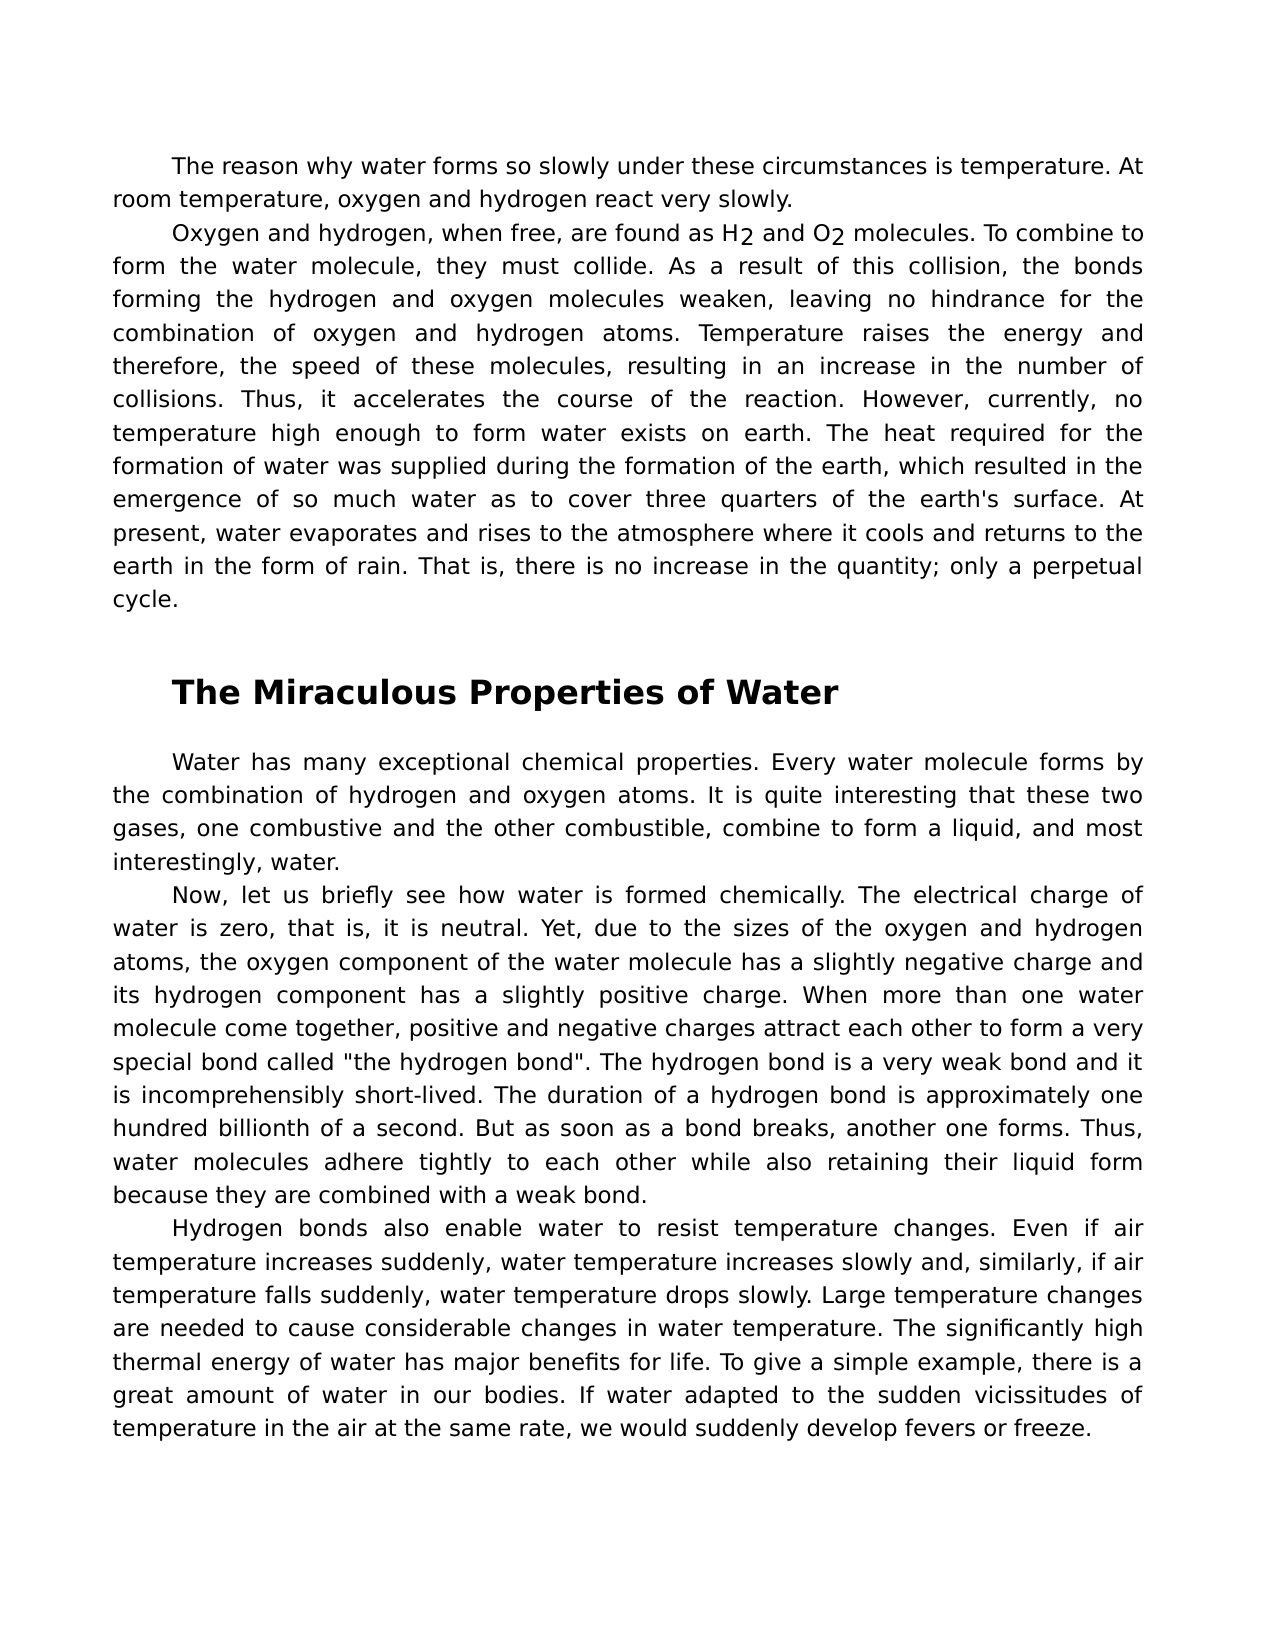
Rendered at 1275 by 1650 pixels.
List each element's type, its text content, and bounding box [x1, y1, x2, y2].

text The reason why water forms so slowly under these circumstances is temperature. At room temperature, oxygen and hydrogen react very slowly. [112, 148, 1145, 214]
text Now, let us briefly see how water is formed chemically. The electrical charge of water is zero, that is, it is neutral. Yet, due to the sizes of the oxygen and hydrogen atoms, the oxygen component of the water molecule has a slightly negative charge and its hydrogen component has a slightly positive charge. When more than one water molecule come together, positive and negative charges attract each other to form a very special bond called "the hydrogen bond". The hydrogen bond is a very weak bond and it is incomprehensibly short-lived. The duration of a hydrogen bond is approximately one hundred billionth of a second. But as soon as a bond breaks, another one forms. Thus, water molecules adhere tightly to each other while also retaining their liquid form because they are combined with a weak bond. [112, 877, 1145, 1210]
text The Miraculous Properties of Water [112, 681, 1145, 710]
text Oxygen and hydrogen, when free, are found as H2 and O2 molecules. To combine to form the water molecule, they must collide. As a result of this collision, the bonds forming the hydrogen and oxygen molecules weaken, leaving no hindrance for the combination of oxygen and hydrogen atoms. Temperature raises the energy and therefore, the speed of these molecules, resulting in an increase in the number of collisions. Thus, it accelerates the course of the reaction. However, currently, no temperature high enough to form water exists on earth. The heat required for the formation of water was supplied during the formation of the earth, which resulted in the emergence of so much water as to cover three quarters of the earth's surface. At present, water evaporates and rises to the atmosphere where it cools and returns to the earth in the form of rain. That is, there is no increase in the quantity; only a perpetual cycle. [112, 214, 1145, 614]
text Water has many exceptional chemical properties. Every water molecule forms by the combination of hydrogen and oxygen atoms. It is quite interesting that these two gases, one combustive and the other combustible, combine to form a liquid, and most interestingly, water. [112, 743, 1145, 877]
text Hydrogen bonds also enable water to resist temperature changes. Even if air temperature increases suddenly, water temperature increases slowly and, similarly, if air temperature falls suddenly, water temperature drops slowly. Large temperature changes are needed to cause considerable changes in water temperature. The significantly high thermal energy of water has major benefits for life. To give a simple example, there is a great amount of water in our bodies. If water adapted to the sudden vicissitudes of temperature in the air at the same rate, we would suddenly develop fevers or freeze. [112, 1210, 1145, 1443]
